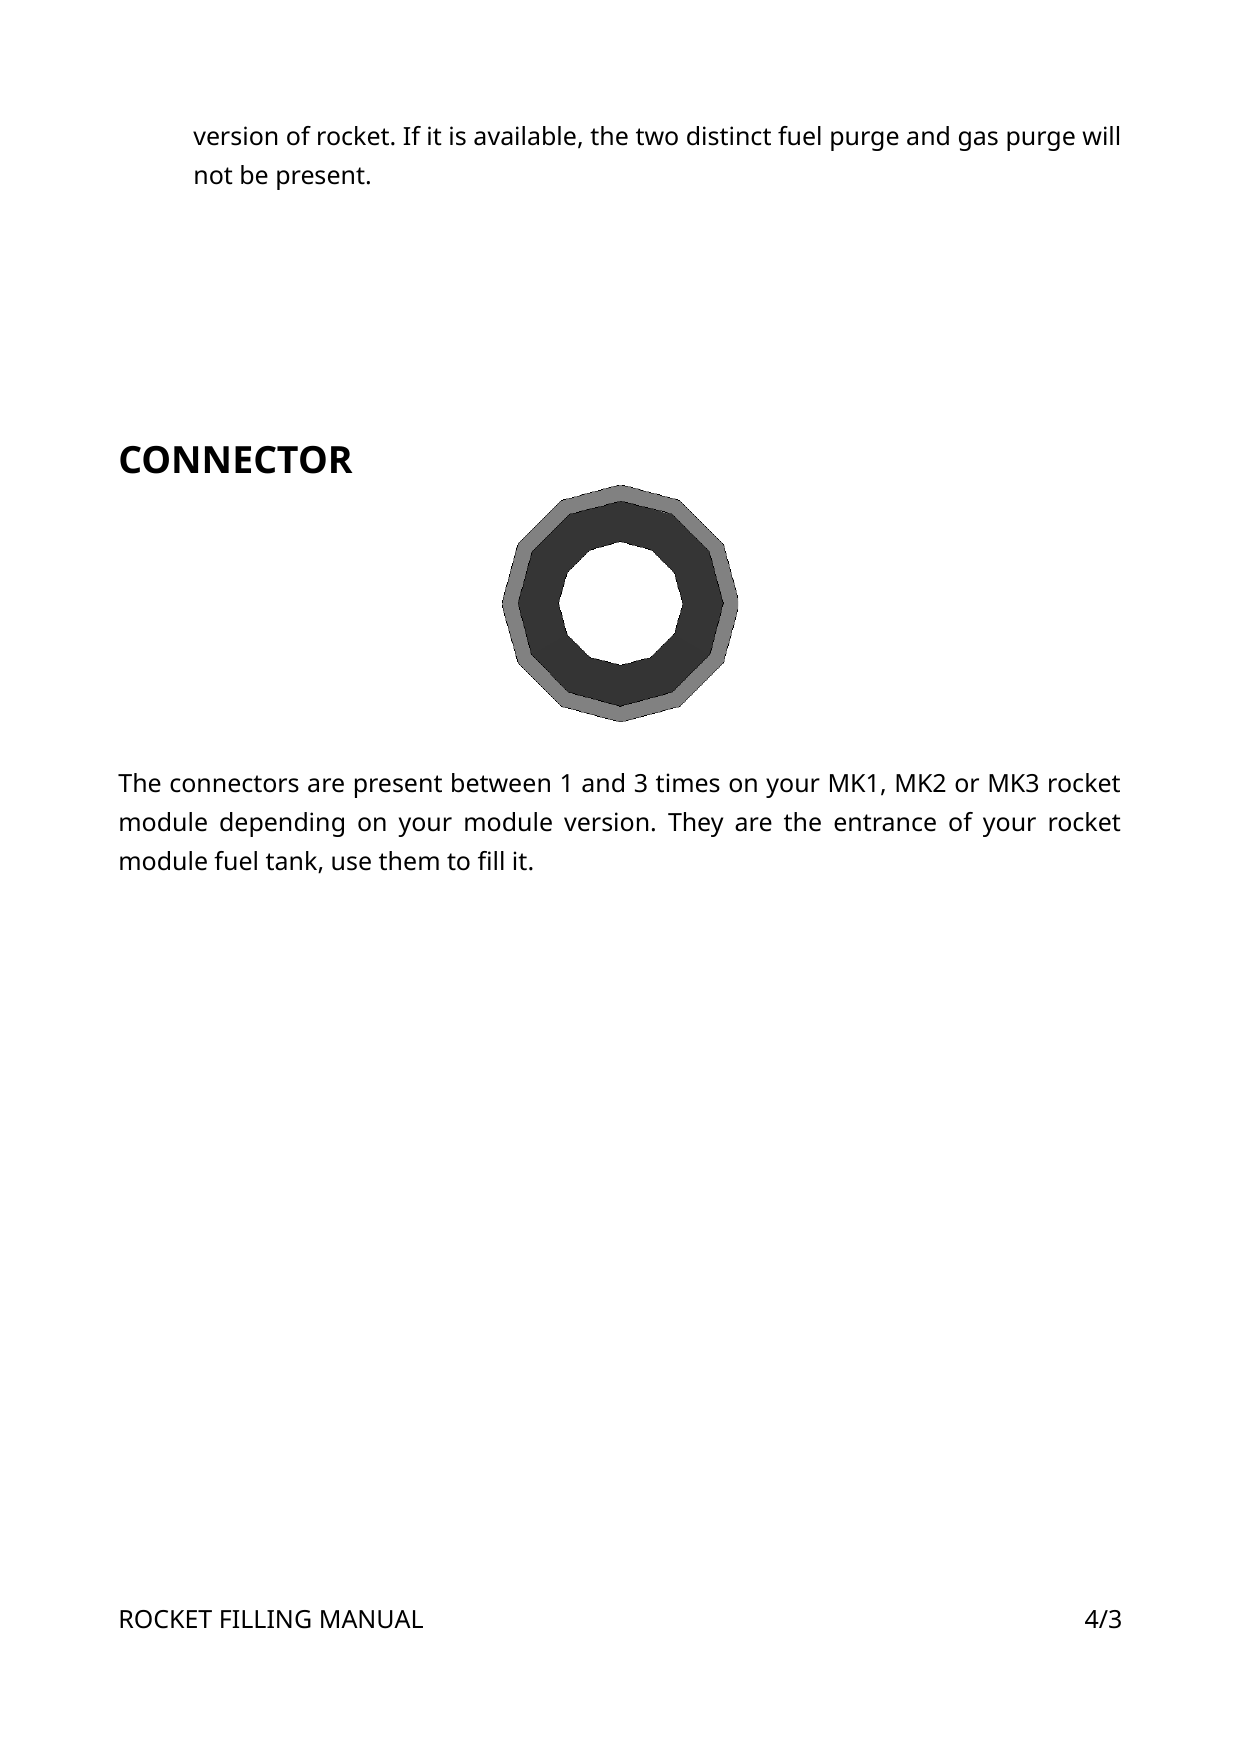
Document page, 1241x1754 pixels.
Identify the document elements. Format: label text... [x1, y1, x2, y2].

subtitle CONNECTOR [118, 236, 1122, 484]
text The connectors are present between 1 and 3 times on your MK1, MK2 or MK3 rocket module depending on your module version. They are the entrance of your rocket module fuel tank, use them to fill it. [118, 766, 1122, 878]
picture [502, 485, 739, 722]
list version of rocket. If it is available, the two distinct fuel purge and gas purge will not be present. [156, 118, 1122, 191]
